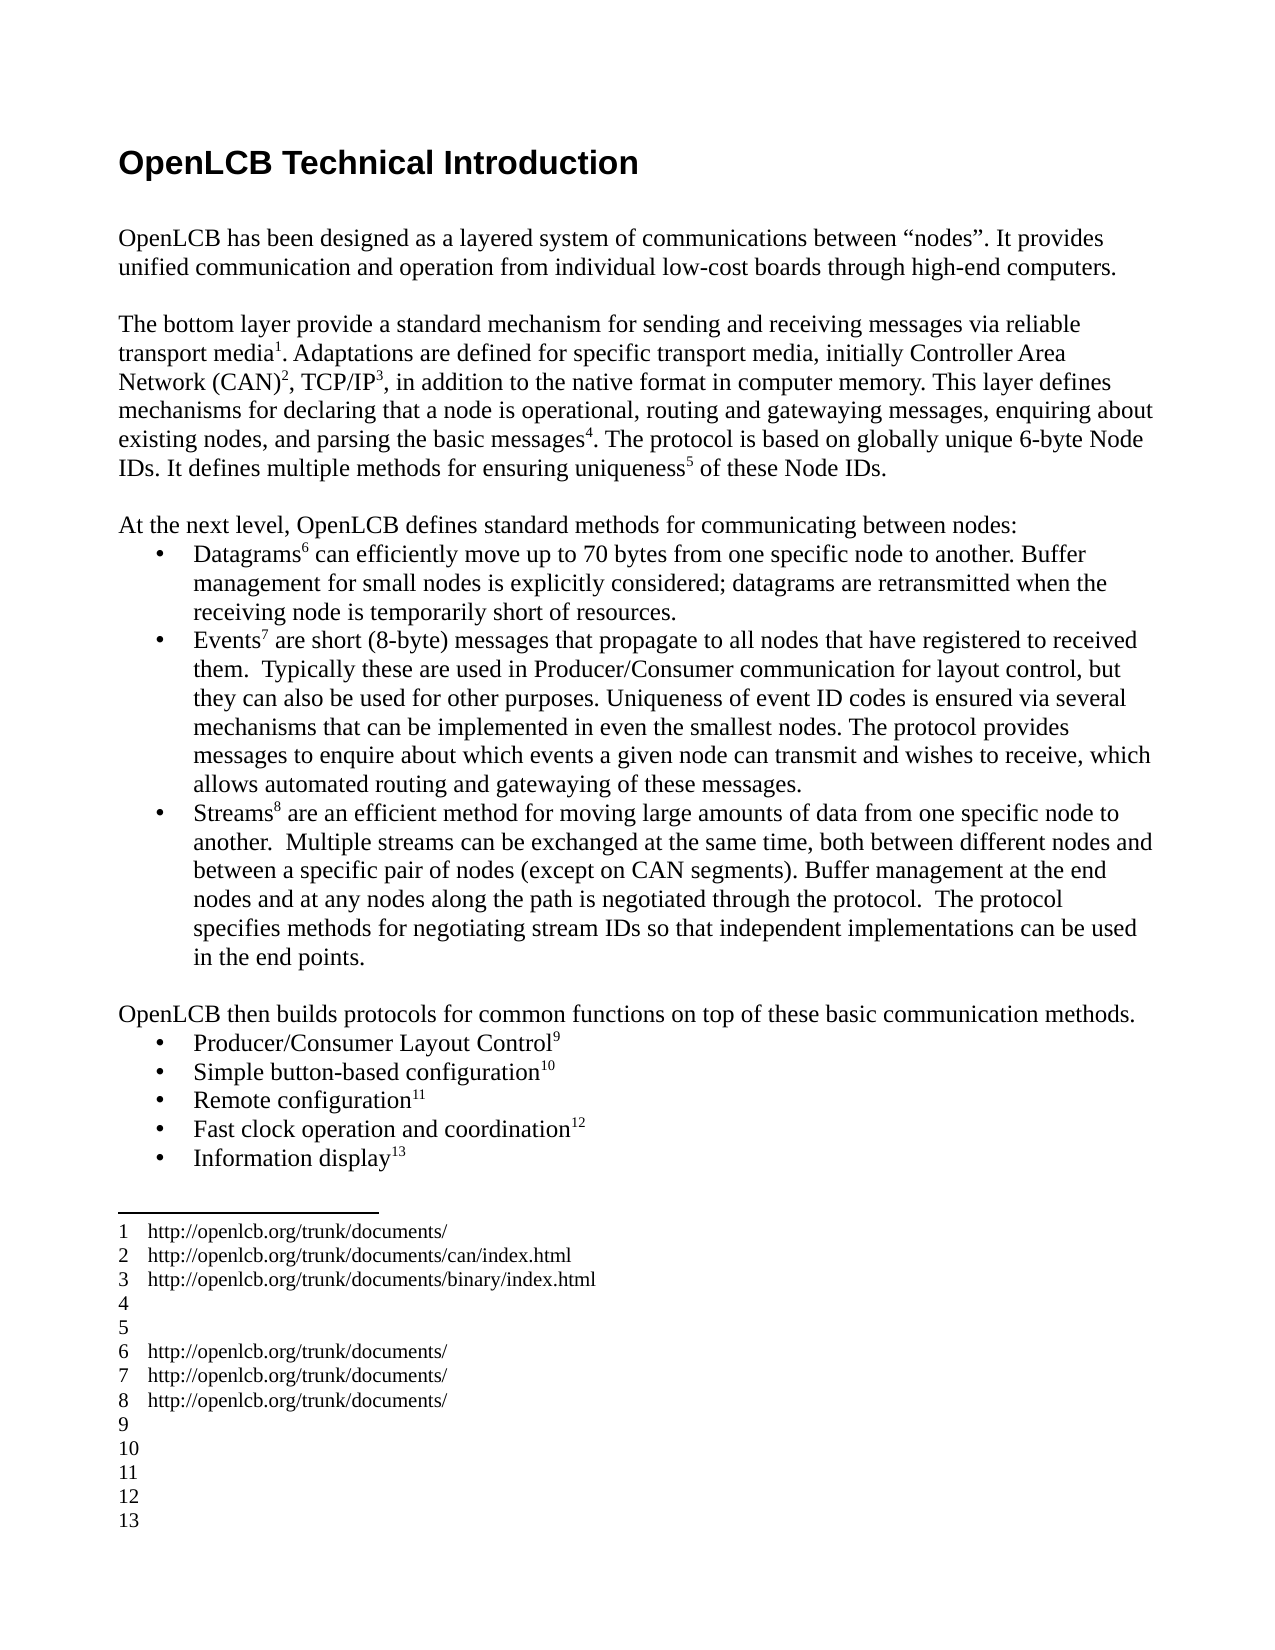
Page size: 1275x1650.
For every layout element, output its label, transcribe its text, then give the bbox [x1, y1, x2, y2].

list http://openlcb.org/trunk/documents/ [118, 1387, 1157, 1412]
text OpenLCB has been designed as a layered system of communications between “nodes”. It provides unified communication and operation from individual low-cost boards through high-end computers. [118, 223, 1157, 281]
list Events are short (8-byte) messages that propagate to all nodes that have registered to received them. Typically these are used in Producer/Consumer communication for layout control, but they can also be used for other purposes. Uniqueness of event ID codes is ensured via several mechanisms that can be implemented in even the smallest nodes. The protocol provides messages to enquire about which events a given node can transmit and wishes to receive, which allows automated routing and gatewaying of these messages. [156, 626, 1157, 798]
list http://openlcb.org/trunk/documents/ [118, 1363, 1157, 1387]
list Producer/Consumer Layout Control [156, 1028, 1157, 1057]
text http://openlcb.org/trunk/documents/ [118, 1219, 1157, 1243]
subtitle OpenLCB Technical Introduction [118, 143, 1157, 182]
text At the next level, OpenLCB defines standard methods for communicating between nodes: [118, 511, 1157, 539]
list Fast clock operation and coordination [156, 1114, 1157, 1143]
list Datagrams can efficiently move up to 70 bytes from one specific node to another. Buffer management for small nodes is explicitly considered; datagrams are retransmitted when the receiving node is temporarily short of resources. [156, 539, 1157, 626]
text OpenLCB then builds protocols for common functions on top of these basic communication methods. [118, 999, 1157, 1028]
text The bottom layer provide a standard mechanism for sending and receiving messages via reliable transport media. Adaptations are defined for specific transport media, initially Controller Area Network (CAN), TCP/IP, in addition to the native format in computer memory. This layer defines mechanisms for declaring that a node is operational, routing and gatewaying messages, enquiring about existing nodes, and parsing the basic messages. The protocol is based on globally unique 6-byte Node IDs. It defines multiple methods for ensuring uniqueness of these Node IDs. [118, 309, 1157, 482]
text http://openlcb.org/trunk/documents/binary/index.html [118, 1267, 1157, 1291]
list Information display [156, 1143, 1157, 1172]
list Streams are an efficient method for moving large amounts of data from one specific node to another. Multiple streams can be exchanged at the same time, both between different nodes and between a specific pair of nodes (except on CAN segments). Buffer management at the end nodes and at any nodes along the path is negotiated through the protocol. The protocol specifies methods for negotiating stream IDs so that independent implementations can be used in the end points. [156, 798, 1157, 971]
list http://openlcb.org/trunk/documents/ [118, 1339, 1157, 1363]
list Remote configuration [156, 1086, 1157, 1114]
text http://openlcb.org/trunk/documents/can/index.html [118, 1243, 1157, 1267]
list Simple button-based configuration [156, 1057, 1157, 1086]
